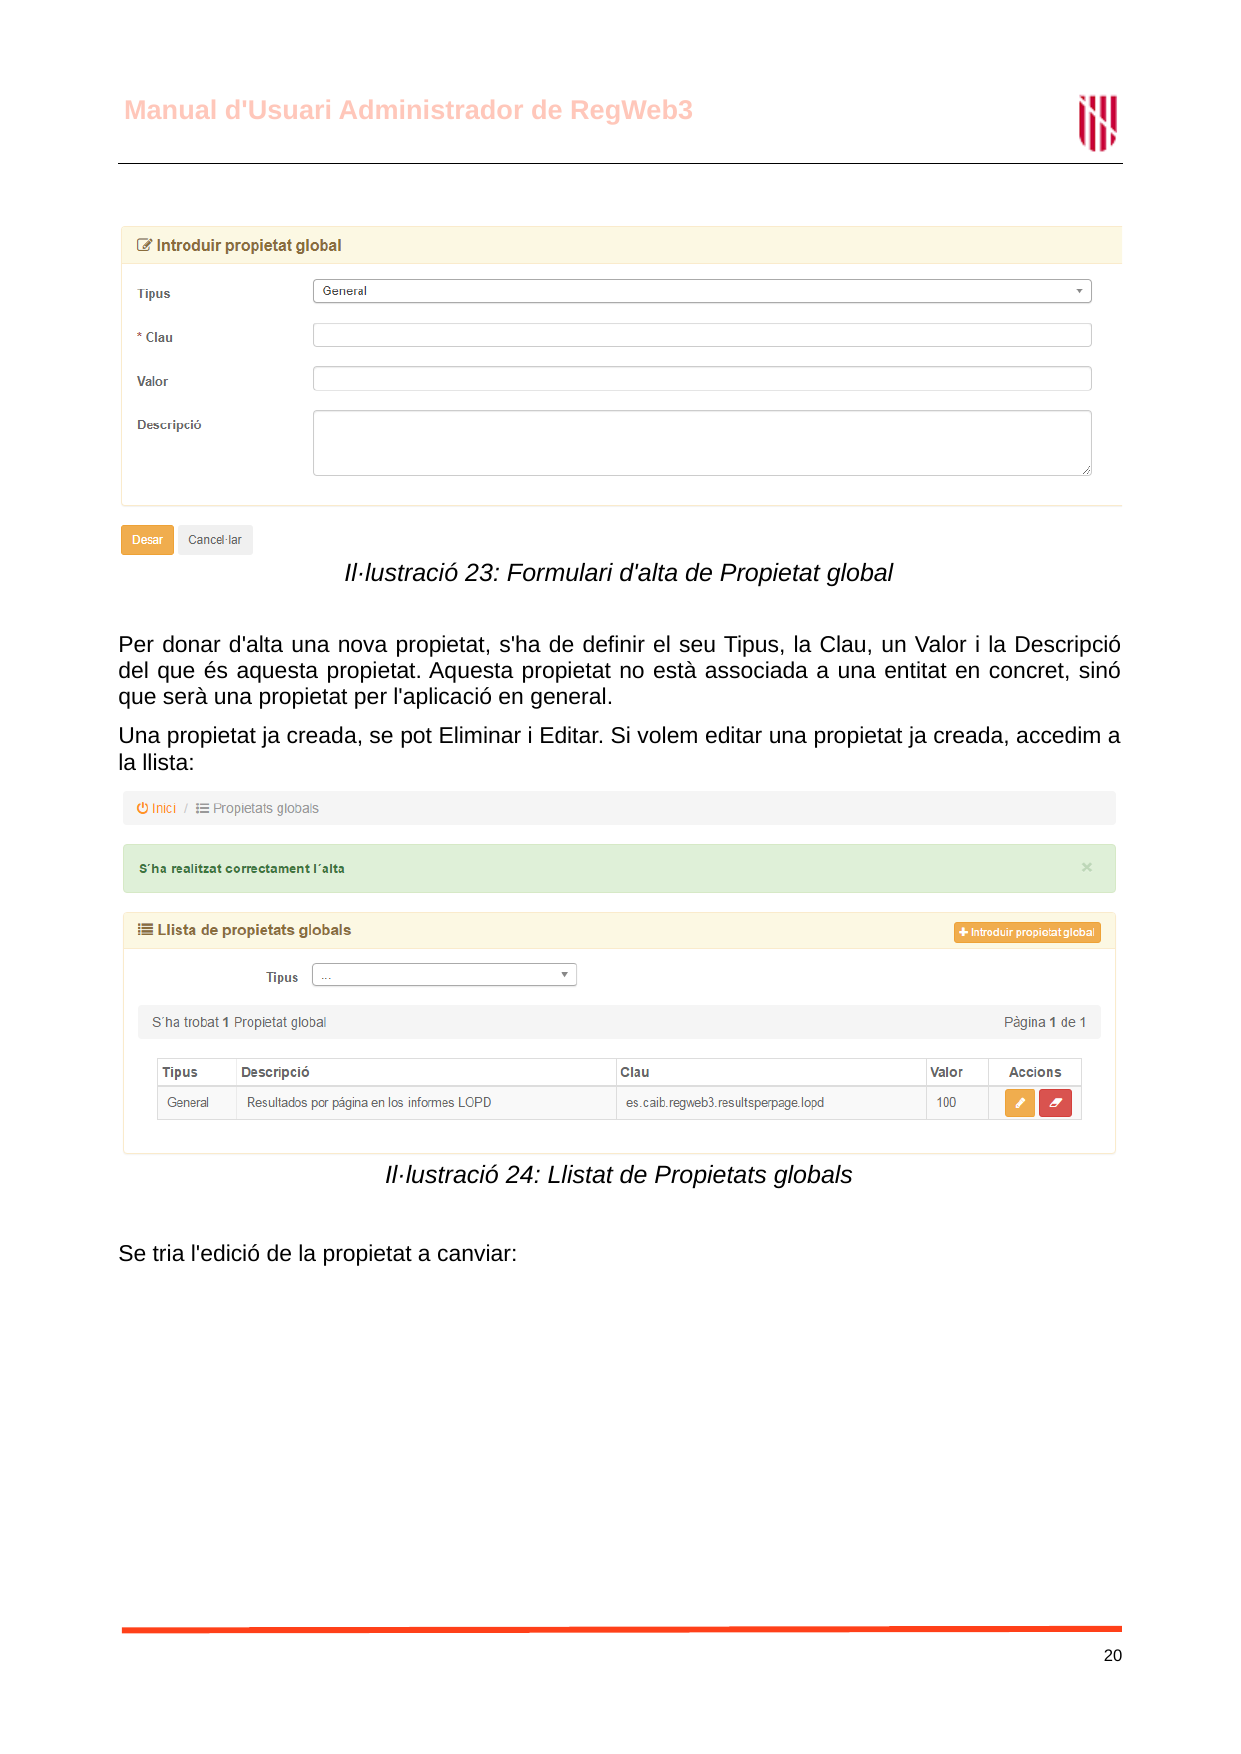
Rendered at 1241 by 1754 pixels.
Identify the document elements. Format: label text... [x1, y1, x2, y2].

text Una propietat ja creada, se pot Eliminar i Editar. Si volem editar una propietat ja creada, accedim a la llista: [118, 722, 1122, 775]
picture [1075, 92, 1118, 156]
picture [118, 223, 1123, 558]
text Il·lustració 24: Llistat de Propietats globals [118, 1160, 1122, 1188]
text Se tria l'edició de la propietat a canviar: [118, 1240, 1122, 1266]
text Per donar d'alta una nova propietat, s'ha de definir el seu Tipus, la Clau, un Valor i la Descripció del que és aquesta propietat. Aquesta propietat no està associada a una entitat en concret, sinó que serà una propietat per l'aplicació en general. [118, 631, 1122, 709]
text Il·lustració 23: Formulari d'alta de Propietat global [118, 558, 1122, 586]
